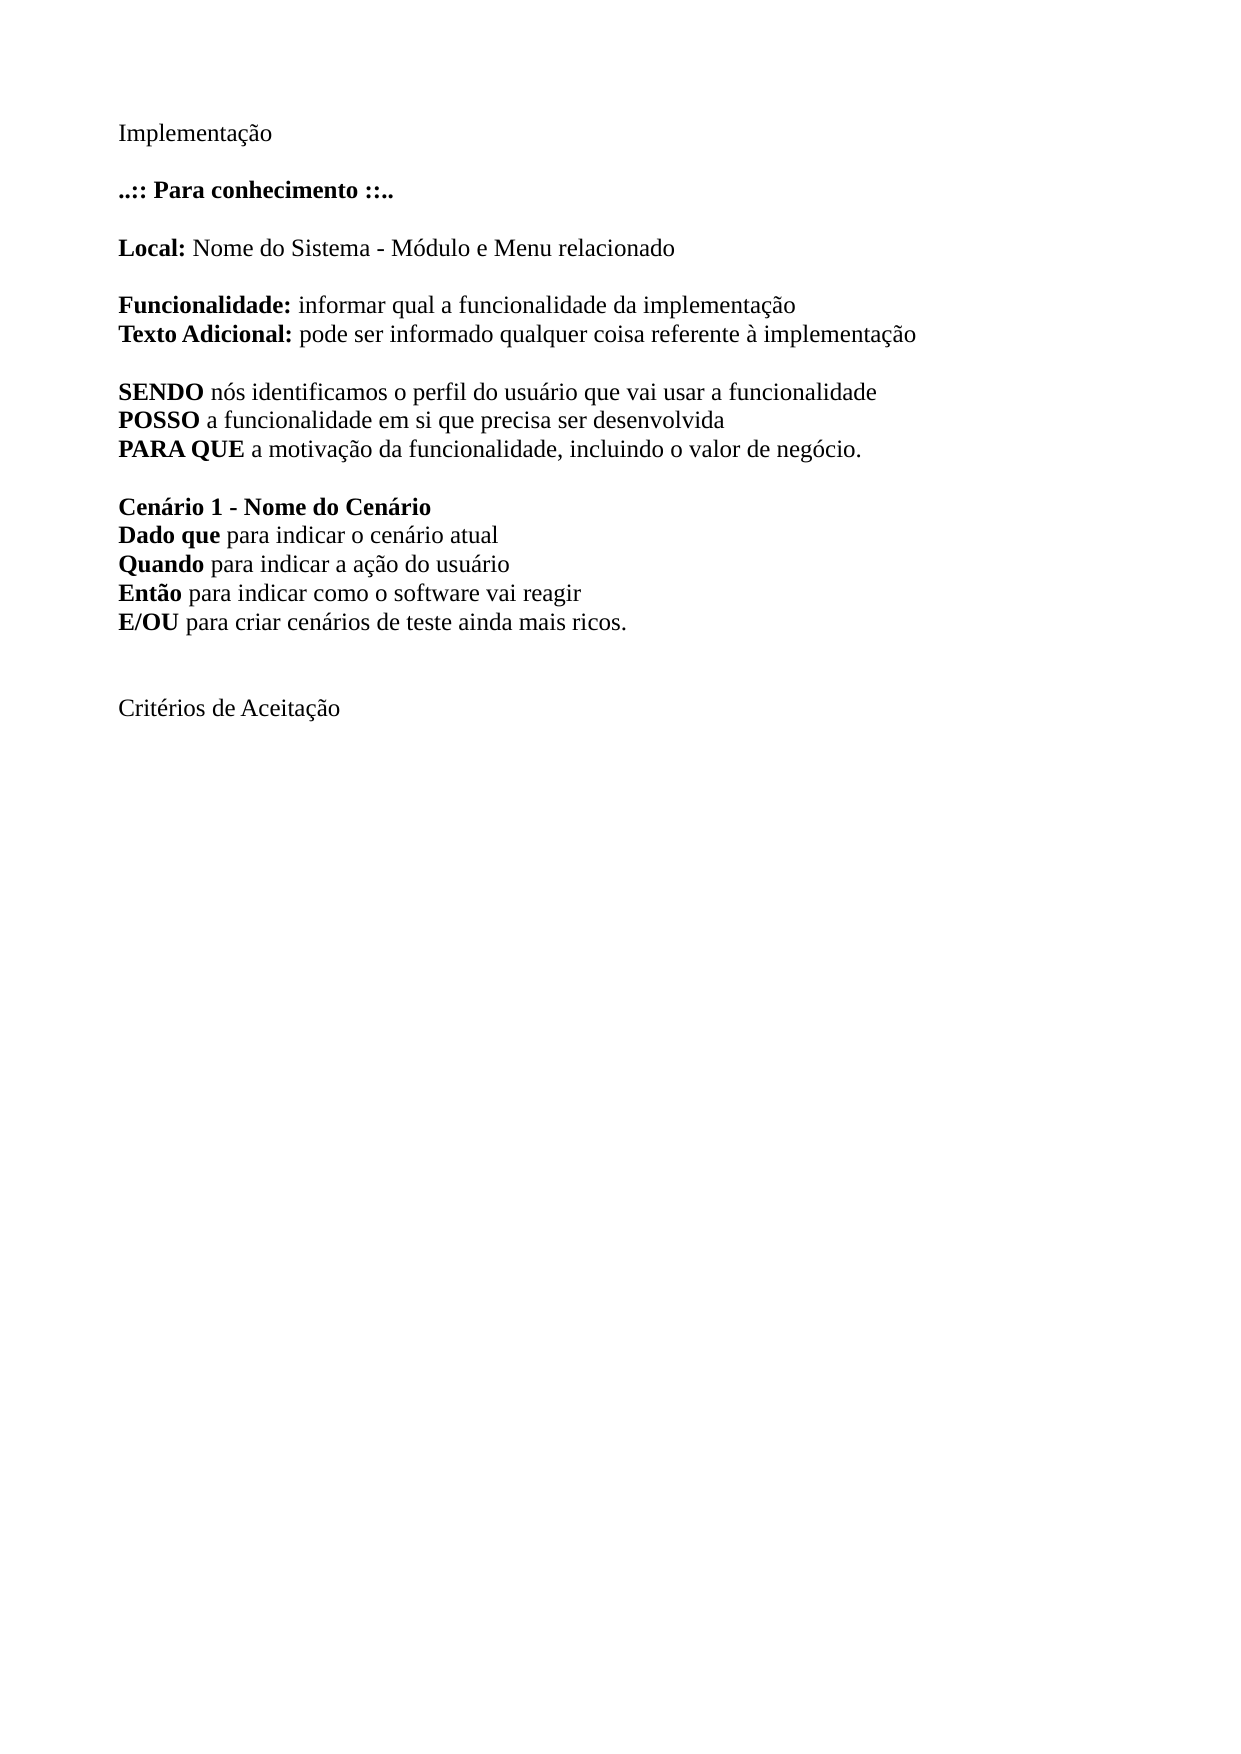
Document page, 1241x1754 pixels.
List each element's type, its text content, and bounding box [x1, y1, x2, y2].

text Texto Adicional: pode ser informado qualquer coisa referente à implementação [118, 319, 1122, 348]
text Implementação [118, 118, 1122, 147]
text Cenário 1 - Nome do Cenário [118, 492, 1122, 521]
text Local: Nome do Sistema - Módulo e Menu relacionado [118, 233, 1122, 262]
text POSSO a funcionalidade em si que precisa ser desenvolvida [118, 406, 1122, 434]
text Então para indicar como o software vai reagir [118, 578, 1122, 607]
text ..:: Para conhecimento ::.. [118, 176, 1122, 204]
text Funcionalidade: informar qual a funcionalidade da implementação [118, 291, 1122, 319]
text Dado que para indicar o cenário atual [118, 521, 1122, 549]
text SENDO nós identificamos o perfil do usuário que vai usar a funcionalidade [118, 377, 1122, 406]
text Quando para indicar a ação do usuário [118, 549, 1122, 578]
text Critérios de Aceitação [118, 693, 1122, 722]
text E/OU para criar cenários de teste ainda mais ricos. [118, 607, 1122, 636]
text PARA QUE a motivação da funcionalidade, incluindo o valor de negócio. [118, 434, 1122, 463]
